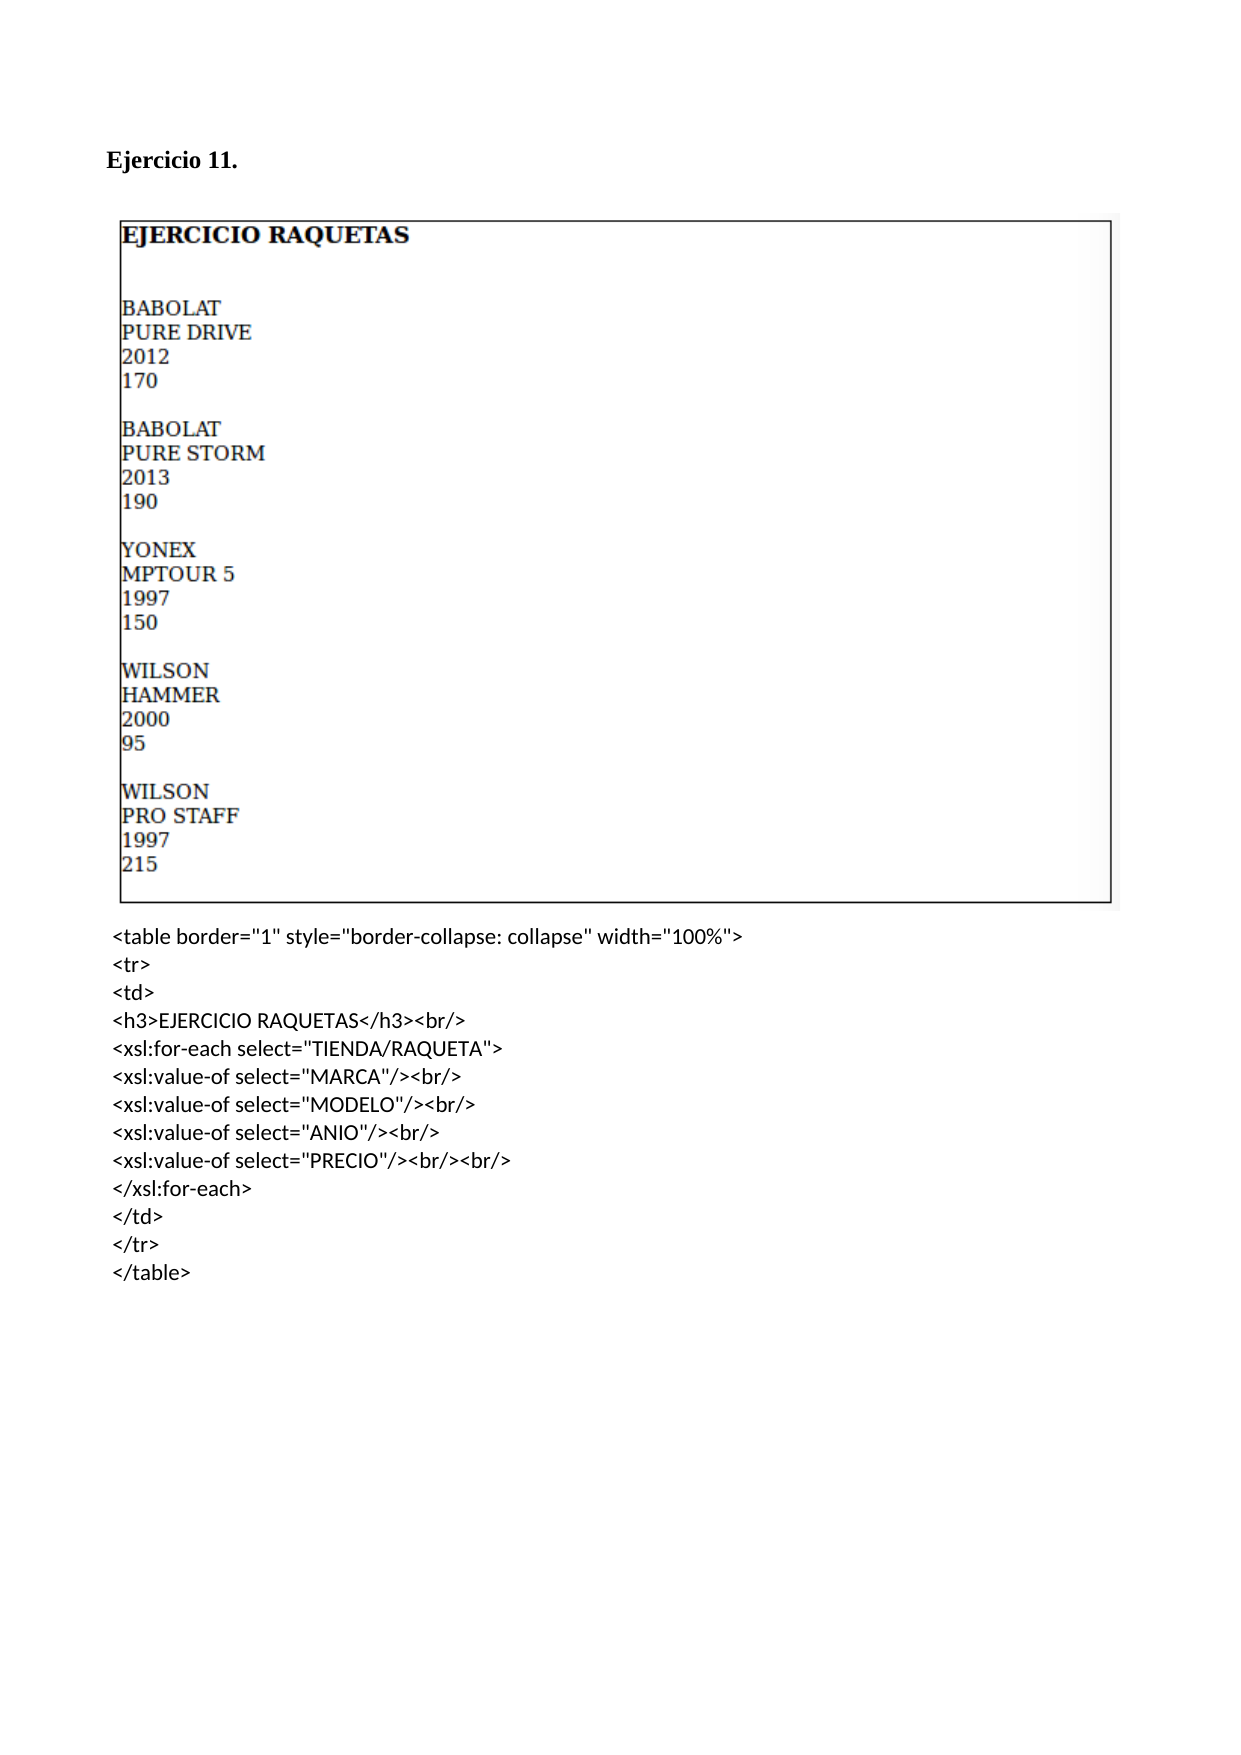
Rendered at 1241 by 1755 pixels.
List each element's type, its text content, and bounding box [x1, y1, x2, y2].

table_cell <table border="1" style="border-collapse: collapse" width="100%"> <tr> <td> <h3>EJERCICIO RAQUETAS</h3><br/> <xsl:for-each select="TIENDA/RAQUETA"> <xsl:value-of select="MARCA"/><br/> <xsl:value-of select="MODELO"/><br/> <xsl:value-of select="ANIO"/><br/> <xsl:value-of select="PRECIO"/><br/><br/> </xsl:for-each> </td> </tr> </table> [106, 916, 1126, 1292]
picture [112, 213, 1121, 911]
text Ejercicio 11. [106, 146, 1126, 174]
table_header [106, 208, 1126, 916]
